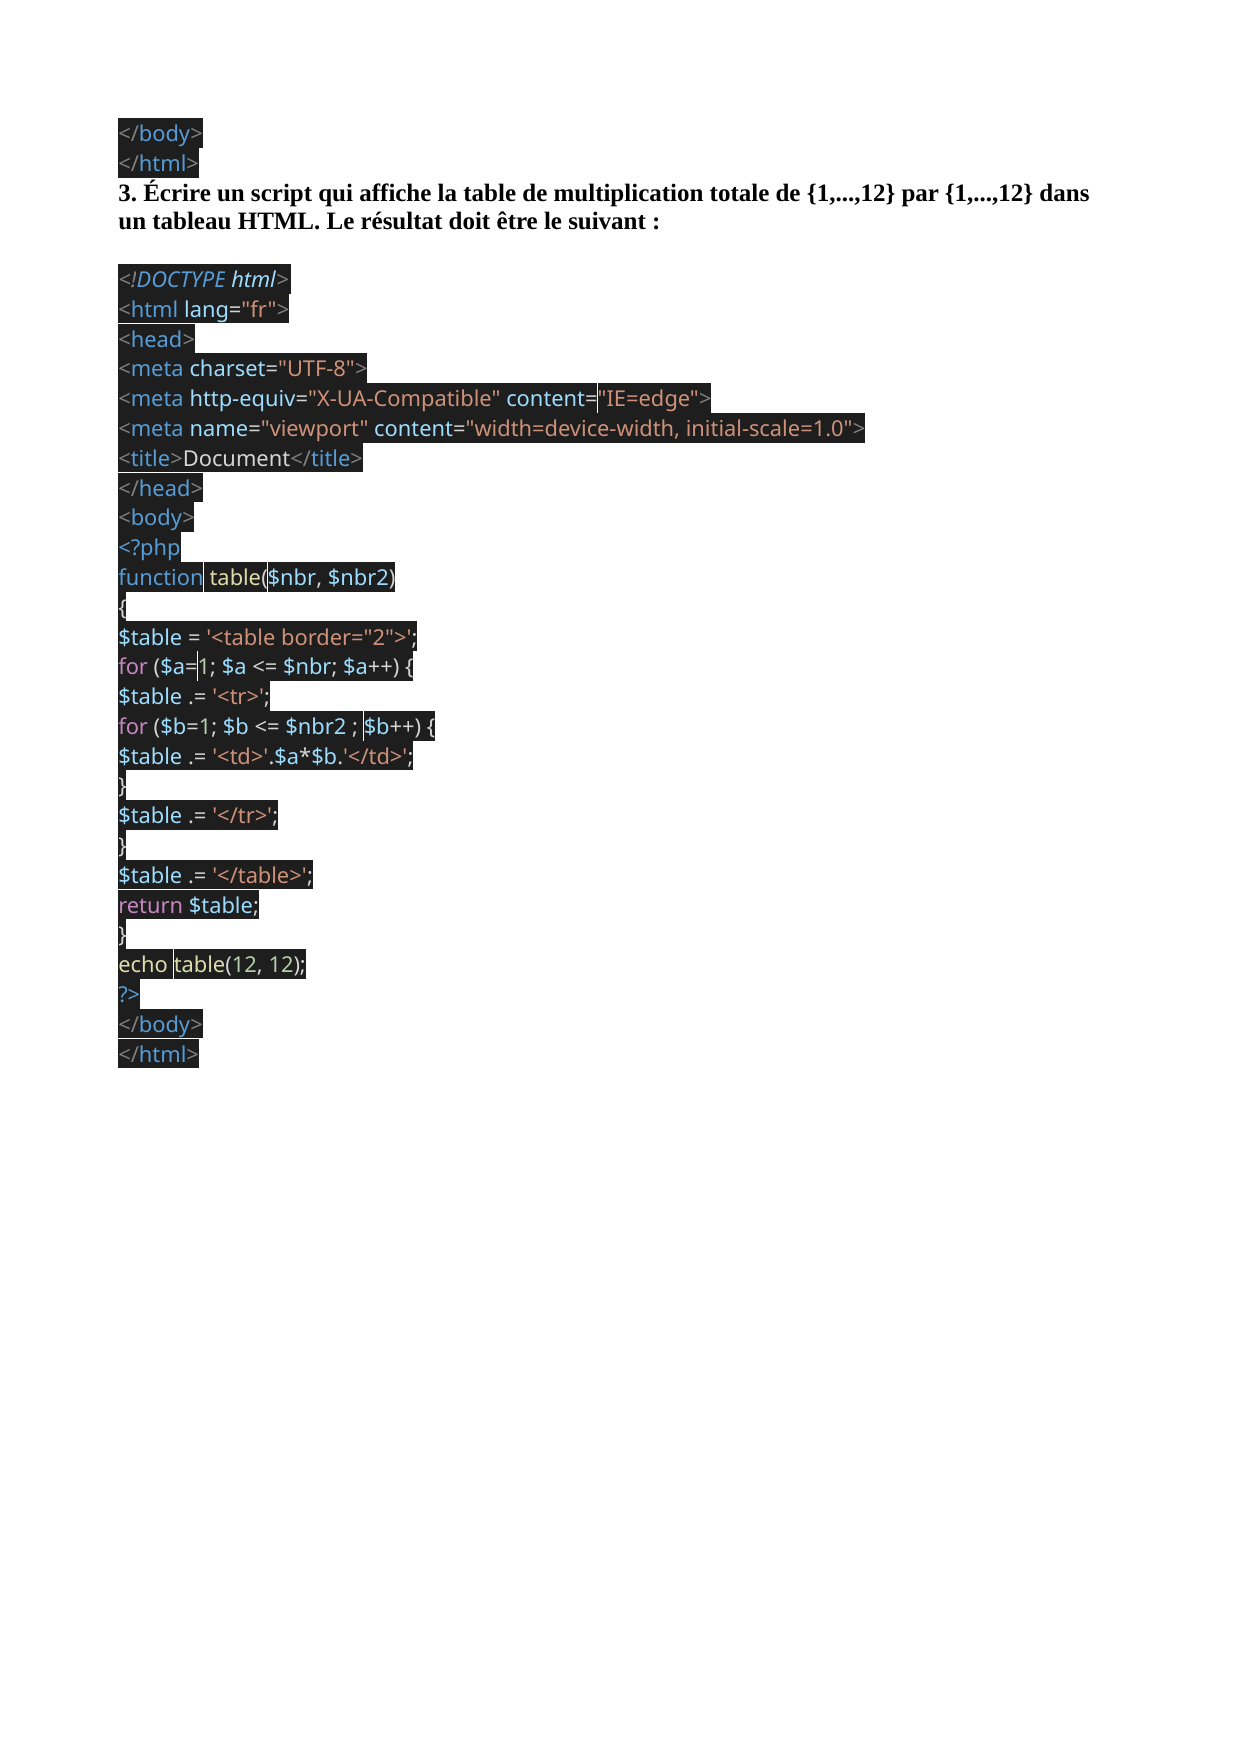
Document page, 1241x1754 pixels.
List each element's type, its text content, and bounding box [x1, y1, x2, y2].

text } [118, 770, 1122, 800]
text return $table; [118, 889, 1122, 919]
text $table .= '<tr>'; [118, 681, 1122, 711]
text } [118, 919, 1122, 949]
text <html lang="fr"> [118, 294, 1122, 323]
text $table = '<table border="2">'; [118, 621, 1122, 651]
text </body> [118, 1009, 1122, 1038]
text <meta charset="UTF-8"> [118, 353, 1122, 383]
text </html> [118, 148, 1122, 178]
text <?php [118, 532, 1122, 562]
text { [118, 592, 1122, 621]
text echo table(12, 12); [118, 949, 1122, 979]
text function table($nbr, $nbr2) [118, 562, 1122, 592]
text </head> [118, 472, 1122, 502]
text <head> [118, 323, 1122, 353]
text $table .= '</table>'; [118, 860, 1122, 889]
text </html> [118, 1038, 1122, 1068]
text <meta name="viewport" content="width=device-width, initial-scale=1.0"> [118, 413, 1122, 443]
text <body> [118, 502, 1122, 532]
text 3. Écrire un script qui affiche la table de multiplication totale de {1,...,12} par {1,...,12} dans un tableau HTML. Le résultat doit être le suivant : [118, 178, 1122, 235]
text <meta http-equiv="X-UA-Compatible" content="IE=edge"> [118, 383, 1122, 413]
text </body> [118, 118, 1122, 148]
text $table .= '</tr>'; [118, 800, 1122, 830]
text ?> [118, 979, 1122, 1009]
text for ($b=1; $b <= $nbr2 ; $b++) { [118, 711, 1122, 741]
text <title>Document</title> [118, 443, 1122, 472]
text <!DOCTYPE html> [118, 264, 1122, 294]
text } [118, 830, 1122, 860]
text $table .= '<td>'.$a*$b.'</td>'; [118, 741, 1122, 770]
text for ($a=1; $a <= $nbr; $a++) { [118, 651, 1122, 681]
